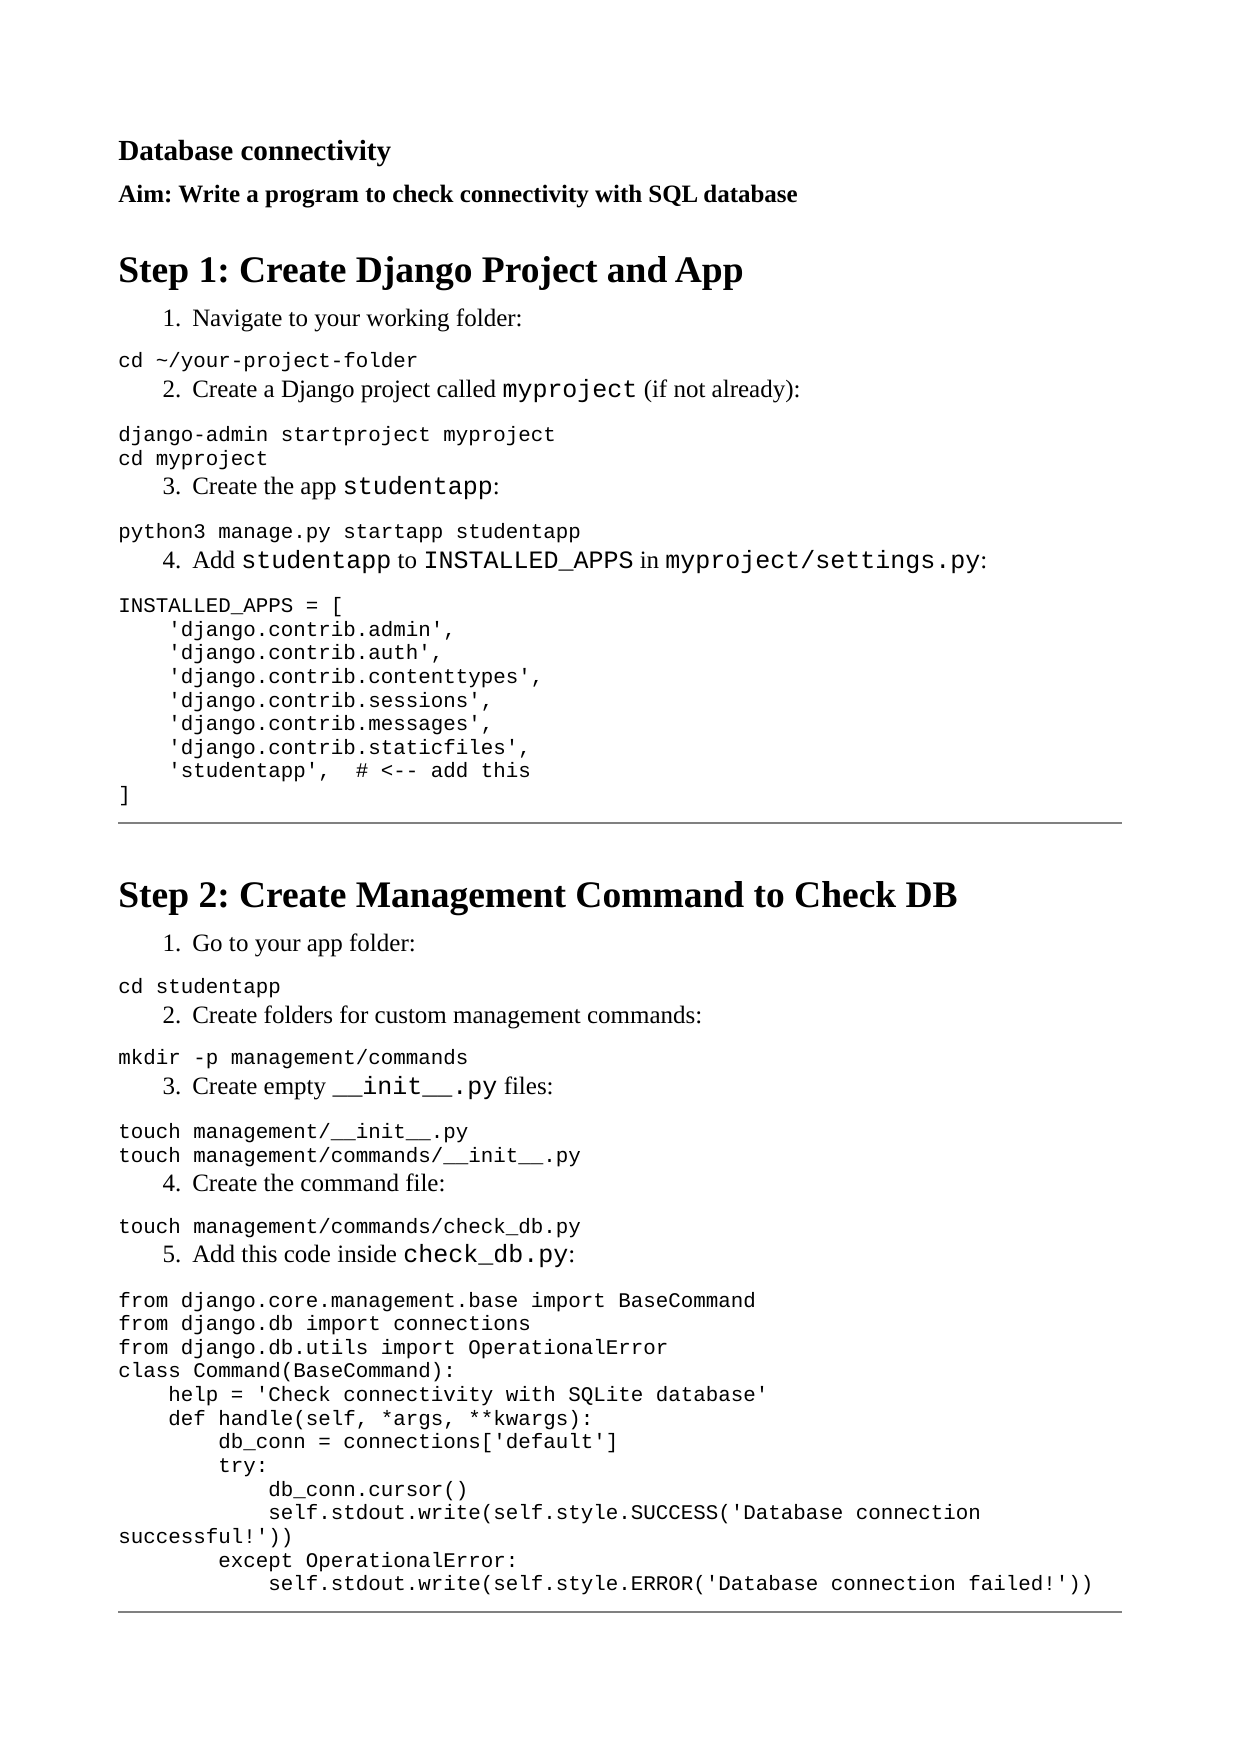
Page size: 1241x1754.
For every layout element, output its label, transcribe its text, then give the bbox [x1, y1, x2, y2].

list Create folders for custom management commands: [162, 1000, 1122, 1028]
text db_conn.cursor() [118, 1479, 1122, 1502]
text from django.core.management.base import BaseCommand [118, 1289, 1122, 1313]
list Create empty __init__.py files: [162, 1071, 1122, 1102]
list Create the command file: [162, 1168, 1122, 1197]
text help = 'Check connectivity with SQLite database' [118, 1384, 1122, 1408]
text self.stdout.write(self.style.ERROR('Database connection failed!')) [118, 1573, 1122, 1597]
text django-admin startproject myproject [118, 424, 1122, 448]
text Aim: Write a program to check connectivity with SQL database [118, 179, 1122, 207]
list Add studentapp to INSTALLED_APPS in myproject/settings.py: [162, 545, 1122, 576]
list Create a Django project called myproject (if not already): [162, 374, 1122, 405]
text INSTALLED_APPS = [ [118, 595, 1122, 619]
text from django.db import connections [118, 1313, 1122, 1337]
text touch management/commands/check_db.py [118, 1216, 1122, 1239]
text 'studentapp', # <-- add this [118, 761, 1122, 784]
text 'django.contrib.messages', [118, 713, 1122, 737]
subtitle Step 2: Create Management Command to Check DB [118, 873, 1122, 916]
text def handle(self, *args, **kwargs): [118, 1408, 1122, 1431]
text cd studentapp [118, 976, 1122, 1000]
text cd ~/your-project-folder [118, 350, 1122, 374]
text 'django.contrib.auth', [118, 642, 1122, 666]
list Navigate to your working folder: [162, 303, 1122, 332]
text from django.db.utils import OperationalError [118, 1337, 1122, 1361]
text try: [118, 1455, 1122, 1479]
text self.stdout.write(self.style.SUCCESS('Database connection successful!')) [118, 1502, 1122, 1550]
text mkdir -p management/commands [118, 1047, 1122, 1071]
text db_conn = connections['default'] [118, 1431, 1122, 1455]
list Add this code inside check_db.py: [162, 1239, 1122, 1270]
text touch management/commands/__init__.py [118, 1145, 1122, 1168]
text ] [118, 784, 1122, 808]
list Create the app studentapp: [162, 471, 1122, 502]
text cd myproject [118, 448, 1122, 471]
subtitle Step 1: Create Django Project and App [118, 247, 1122, 290]
text 'django.contrib.sessions', [118, 689, 1122, 713]
text 'django.contrib.admin', [118, 619, 1122, 642]
subtitle Database connectivity [118, 133, 1122, 166]
text 'django.contrib.staticfiles', [118, 737, 1122, 761]
text except OperationalError: [118, 1550, 1122, 1573]
text class Command(BaseCommand): [118, 1361, 1122, 1384]
text python3 manage.py startapp studentapp [118, 521, 1122, 545]
text touch management/__init__.py [118, 1121, 1122, 1145]
text 'django.contrib.contenttypes', [118, 666, 1122, 689]
list Go to your app folder: [162, 928, 1122, 957]
